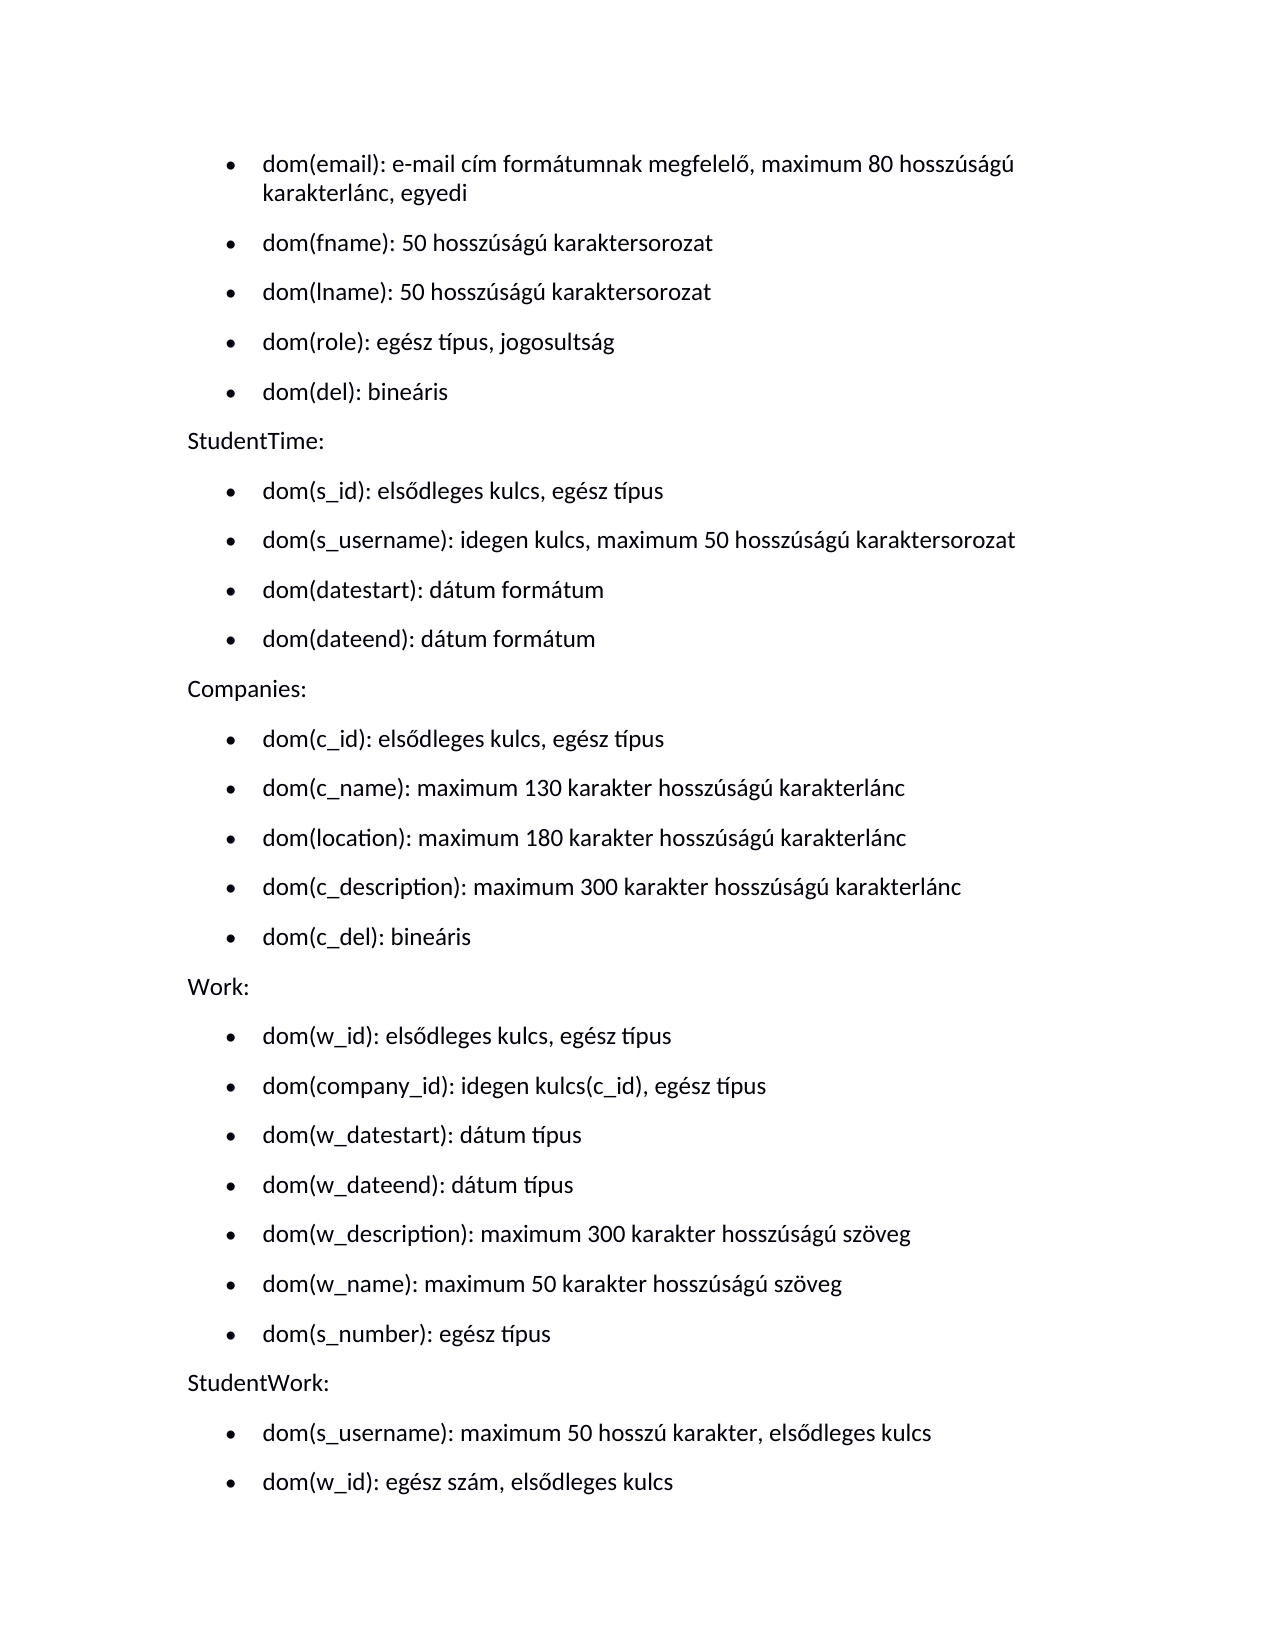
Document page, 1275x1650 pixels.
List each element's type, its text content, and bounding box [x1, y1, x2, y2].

list dom(w_description): maximum 300 karakter hosszúságú szöveg [225, 1220, 1087, 1249]
list dom(s_id): elsődleges kulcs, egész típus [225, 476, 1087, 505]
list dom(location): maximum 180 karakter hosszúságú karakterlánc [225, 823, 1087, 852]
list dom(datestart): dátum formátum [225, 575, 1087, 604]
list dom(w_datestart): dátum típus [225, 1121, 1087, 1149]
list dom(email): e-mail cím formátumnak megfelelő, maximum 80 hosszúságú karakterlánc, egyedi [225, 150, 1087, 207]
text StudentWork: [187, 1369, 1087, 1397]
list dom(w_id): egész szám, elsődleges kulcs [225, 1468, 1087, 1497]
list dom(w_name): maximum 50 karakter hosszúságú szöveg [225, 1269, 1087, 1298]
list dom(c_del): bineáris [225, 922, 1087, 951]
list dom(dateend): dátum formátum [225, 625, 1087, 654]
list dom(del): bineáris [225, 377, 1087, 406]
list dom(lname): 50 hosszúságú karaktersorozat [225, 278, 1087, 307]
list dom(fname): 50 hosszúságú karaktersorozat [225, 228, 1087, 257]
list dom(c_name): maximum 130 karakter hosszúságú karakterlánc [225, 774, 1087, 802]
list dom(s_username): maximum 50 hosszú karakter, elsődleges kulcs [225, 1418, 1087, 1447]
list dom(c_id): elsődleges kulcs, egész típus [225, 724, 1087, 753]
list dom(s_username): idegen kulcs, maximum 50 hosszúságú karaktersorozat [225, 526, 1087, 554]
list dom(company_id): idegen kulcs(c_id), egész típus [225, 1071, 1087, 1100]
list dom(w_id): elsődleges kulcs, egész típus [225, 1022, 1087, 1050]
list dom(s_number): egész típus [225, 1319, 1087, 1348]
text StudentTime: [187, 427, 1087, 455]
list dom(c_description): maximum 300 karakter hosszúságú karakterlánc [225, 873, 1087, 902]
text Companies: [187, 674, 1087, 703]
list dom(role): egész típus, jogosultság [225, 327, 1087, 356]
list dom(w_dateend): dátum típus [225, 1170, 1087, 1199]
text Work: [187, 972, 1087, 1001]
